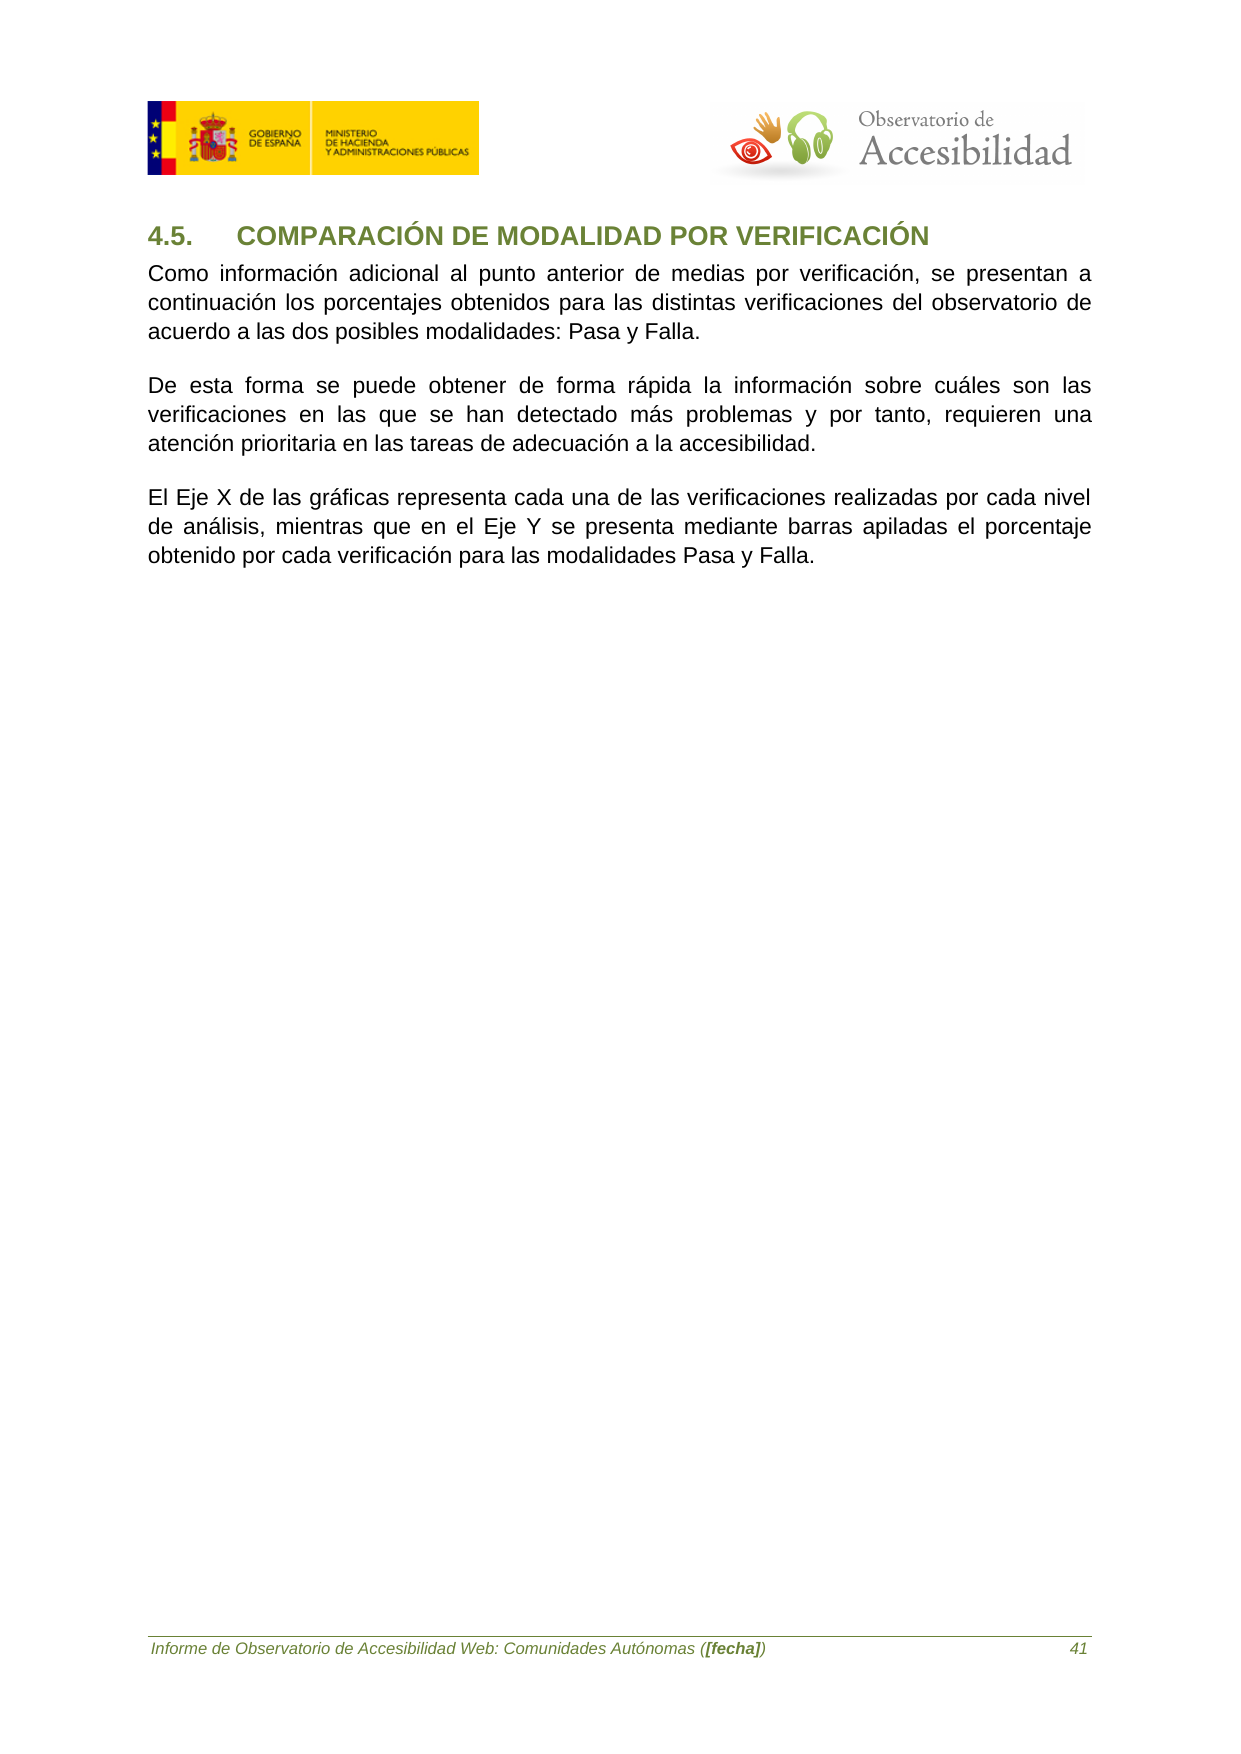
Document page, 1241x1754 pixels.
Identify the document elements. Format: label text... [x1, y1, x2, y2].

picture [710, 102, 1086, 185]
text El Eje X de las gráficas representa cada una de las verificaciones realizadas por cada nivel de análisis, mientras que en el Eje Y se presenta mediante barras apiladas el porcentaje obtenido por cada verificación para las modalidades Pasa y Falla. [148, 484, 1092, 568]
picture [147, 101, 479, 175]
text Como información adicional al punto anterior de medias por verificación, se presentan a continuación los porcentajes obtenidos para las distintas verificaciones del observatorio de acuerdo a las dos posibles modalidades: Pasa y Falla. [148, 260, 1092, 344]
text De esta forma se puede obtener de forma rápida la información sobre cuáles son las verificaciones en las que se han detectado más problemas y por tanto, requieren una atención prioritaria en las tareas de adecuación a la accesibilidad. [148, 372, 1092, 456]
subtitle Comparación de Modalidad por Verificación [148, 220, 1092, 251]
